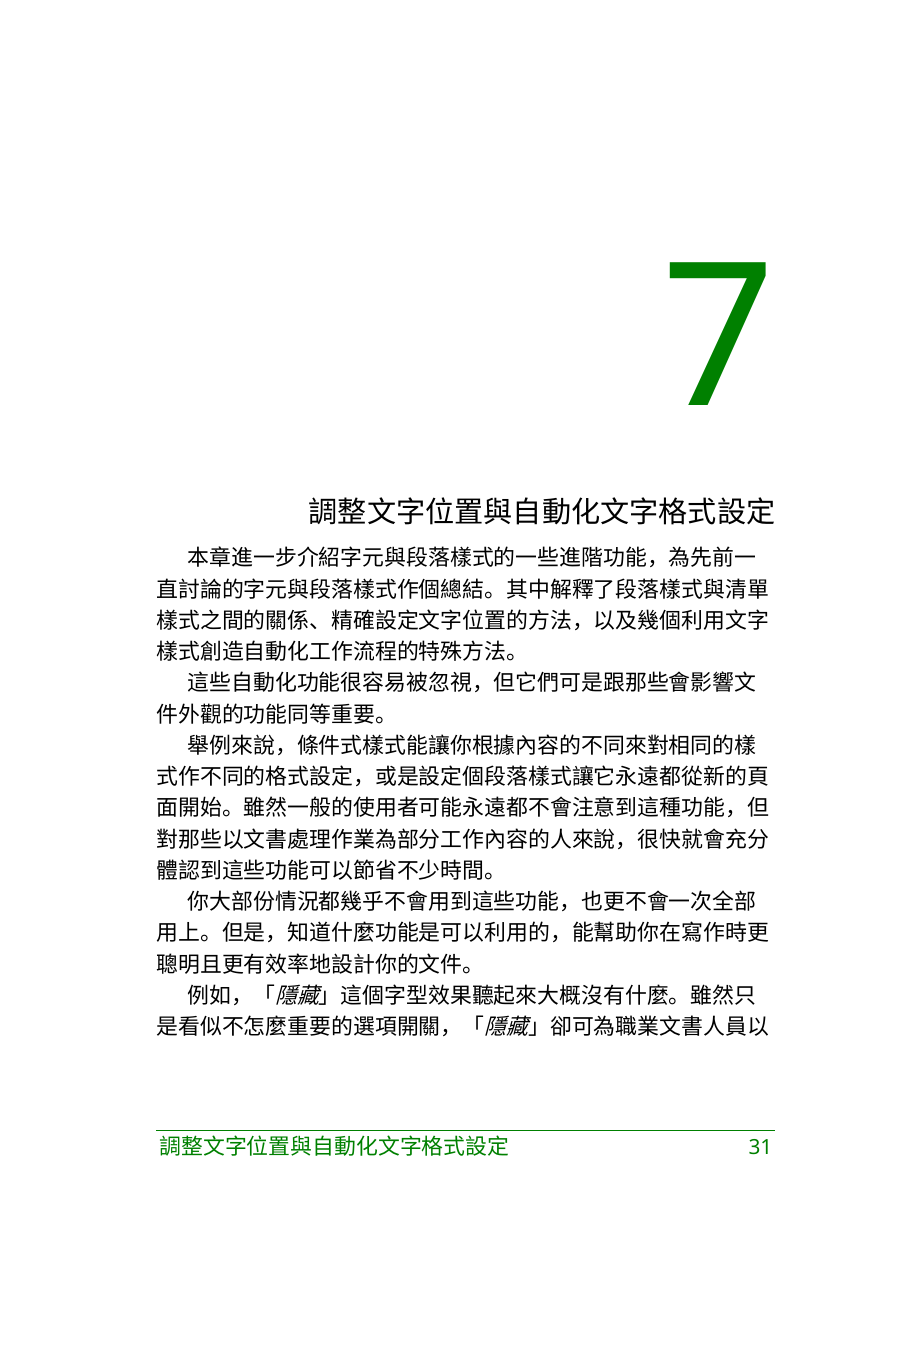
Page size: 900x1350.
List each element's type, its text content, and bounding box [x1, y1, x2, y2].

text 本章進一步介紹字元與段落樣式的一些進階功能，為先前一直討論的字元與段落樣式作個總結。其中解釋了段落樣式與清單樣式之間的關係、精確設定文字位置的方法，以及幾個利用文字樣式創造自動化工作流程的特殊方法。 [156, 541, 775, 666]
text 7 [156, 192, 775, 464]
text 這些自動化功能很容易被忽視，但它們可是跟那些會影響文件外觀的功能同等重要。 [156, 666, 775, 728]
text 例如，「隱藏」這個字型效果聽起來大概沒有什麼。雖然只是看似不怎麼重要的選項開關，「隱藏」卻可為職業文書人員以 [156, 978, 775, 1041]
text 舉例來說，條件式樣式能讓你根據內容的不同來對相同的樣式作不同的格式設定，或是設定個段落樣式讓它永遠都從新的頁面開始。雖然一般的使用者可能永遠都不會注意到這種功能，但對那些以文書處理作業為部分工作內容的人來說，很快就會充分體認到這些功能可以節省不少時間。 [156, 728, 775, 884]
subtitle 調整文字位置與自動化文字格式設定 [156, 489, 775, 531]
text 你大部份情況都幾乎不會用到這些功能，也更不會一次全部用上。但是，知道什麼功能是可以利用的，能幫助你在寫作時更聰明且更有效率地設計你的文件。 [156, 884, 775, 978]
